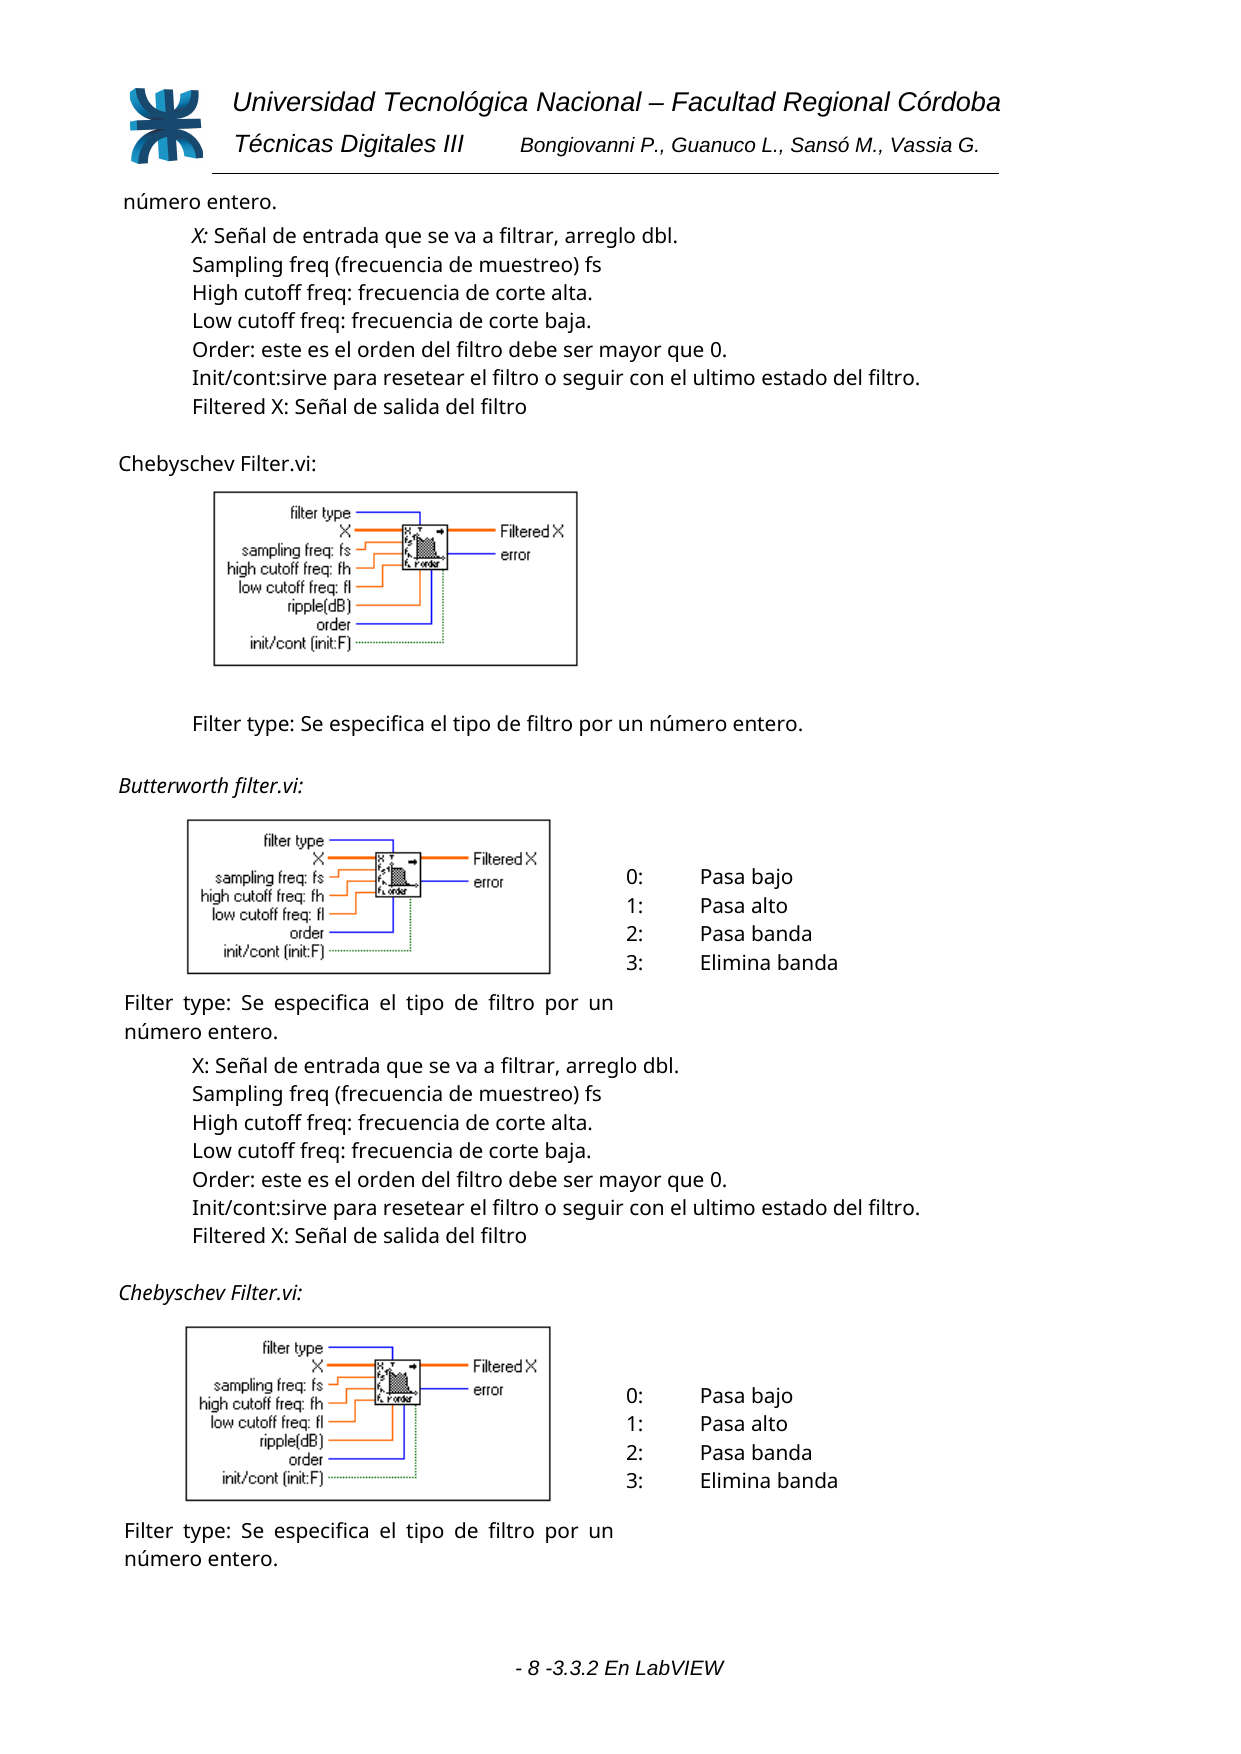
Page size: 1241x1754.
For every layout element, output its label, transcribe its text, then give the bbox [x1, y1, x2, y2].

text Chebyschev Filter.vi: [118, 449, 1122, 478]
picture [129, 88, 203, 164]
text Filtered X: Señal de salida del filtro [118, 1222, 1122, 1250]
table_header Filter type: Se especifica el tipo de filtro por un número entero. [118, 800, 620, 1051]
table_header Filter type: Se especifica el tipo de filtro por un número entero. [118, 1307, 620, 1578]
table_header 0: Pasa bajo 1: Pasa alto 2: Pasa banda 3: Elimina banda [620, 1307, 1122, 1578]
table_header [620, 181, 1123, 221]
text Low cutoff freq: frecuencia de corte baja. [118, 1136, 1122, 1165]
text Chebyschev Filter.vi: [118, 1278, 1122, 1307]
table_header 0: Pasa bajo 1: Pasa alto 2: Pasa banda 3: Elimina banda [620, 800, 1122, 1051]
text Order: este es el orden del filtro debe ser mayor que 0. [118, 335, 1122, 363]
text Filter type: Se especifica el tipo de filtro por un número entero. [118, 709, 1122, 737]
text Init/cont:sirve para resetear el filtro o seguir con el ultimo estado del filtro. [118, 363, 1122, 392]
text High cutoff freq: frecuencia de corte alta. [118, 278, 1122, 307]
text Init/cont:sirve para resetear el filtro o seguir con el ultimo estado del filtro. [118, 1193, 1122, 1222]
picture [208, 486, 585, 672]
table_header número entero. [117, 181, 620, 221]
text Sampling freq (frecuencia de muestreo) fs [118, 1079, 1122, 1108]
picture [183, 814, 555, 980]
picture [181, 1321, 558, 1507]
text Low cutoff freq: frecuencia de corte baja. [118, 307, 1122, 335]
text X: Señal de entrada que se va a filtrar, arreglo dbl. [118, 221, 1122, 250]
text High cutoff freq: frecuencia de corte alta. [118, 1108, 1122, 1136]
text Sampling freq (frecuencia de muestreo) fs [118, 250, 1122, 278]
text Order: este es el orden del filtro debe ser mayor que 0. [118, 1165, 1122, 1193]
text Butterworth filter.vi: [118, 771, 1122, 800]
text Filtered X: Señal de salida del filtro [118, 392, 1122, 420]
text X: Señal de entrada que se va a filtrar, arreglo dbl. [118, 1051, 1122, 1079]
